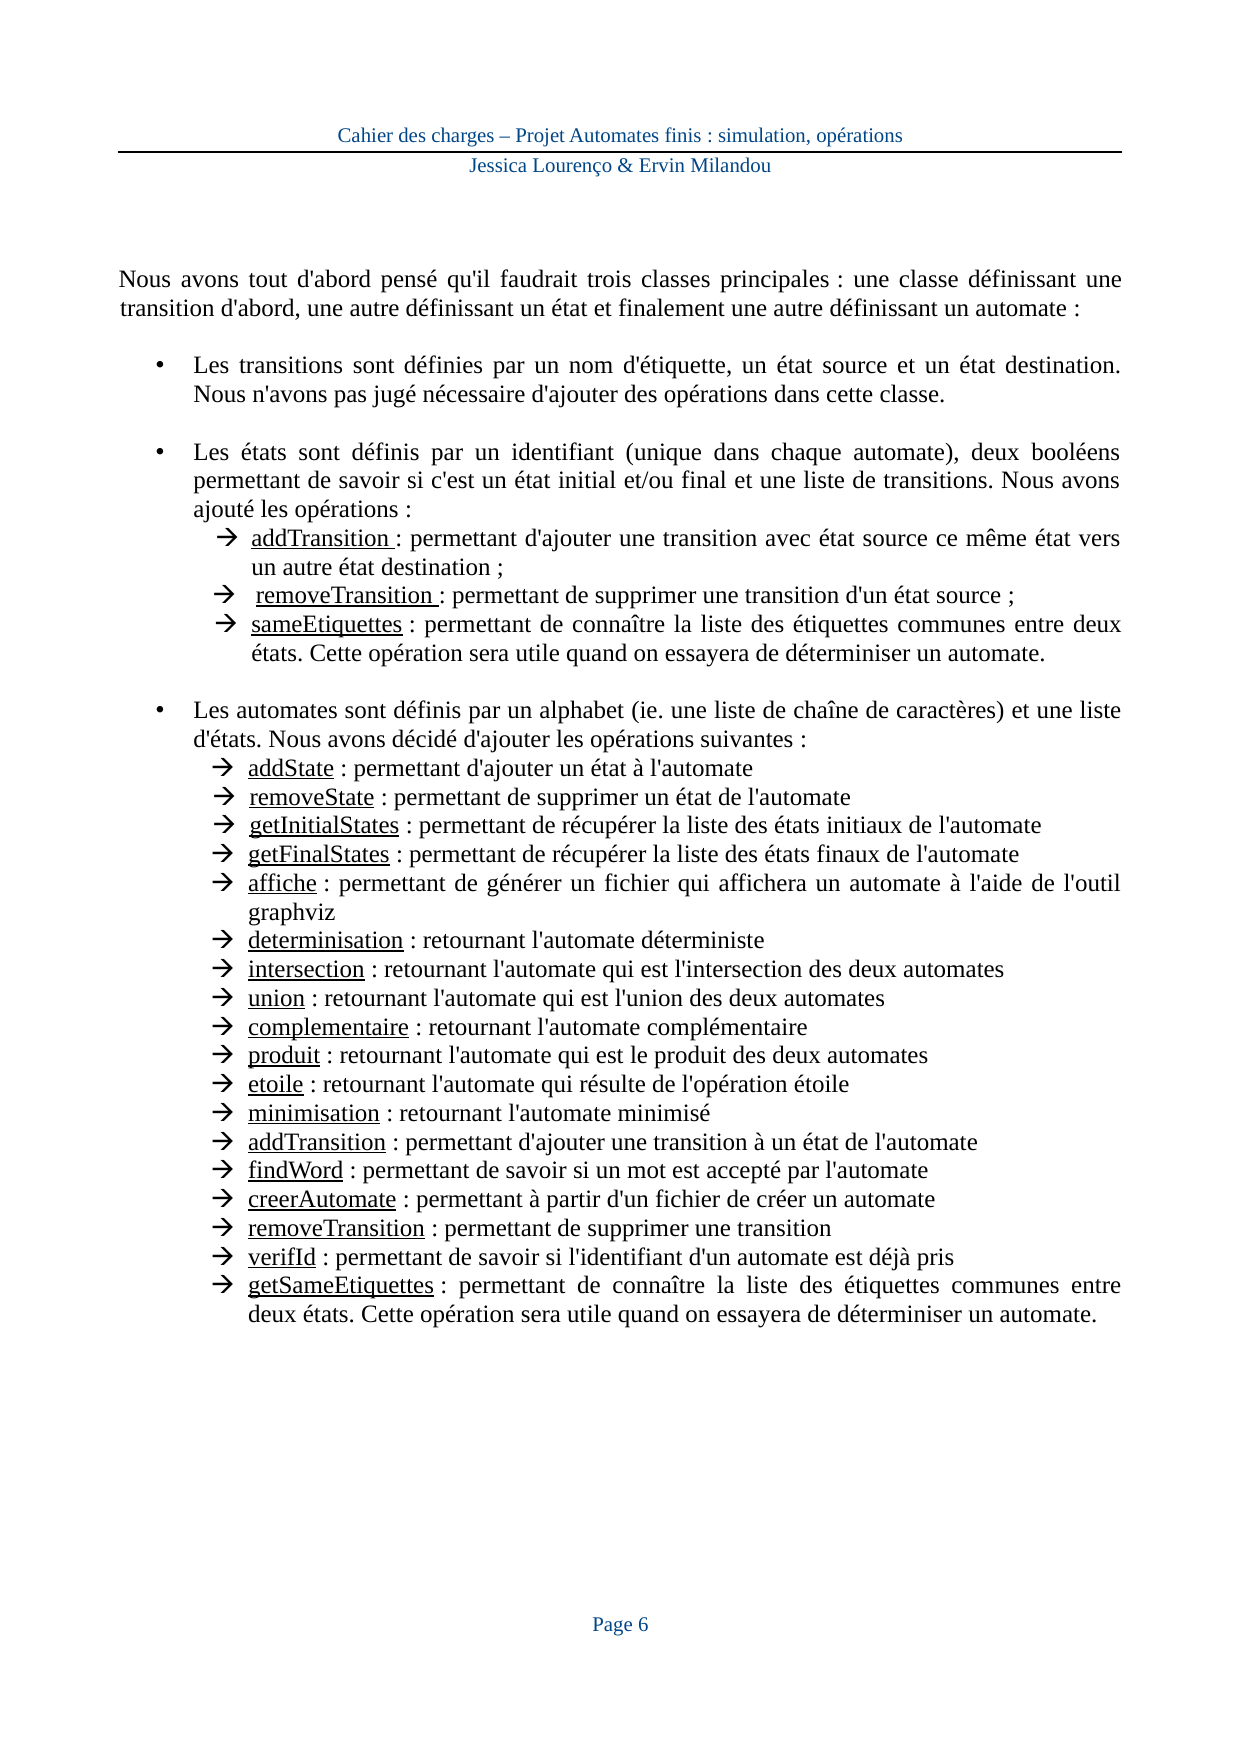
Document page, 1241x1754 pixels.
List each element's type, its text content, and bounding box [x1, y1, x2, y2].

list findWord : permettant de savoir si un mot est accepté par l'automate [210, 1155, 1122, 1184]
list etoile : retournant l'automate qui résulte de l'opération étoile [210, 1069, 1122, 1098]
list addState : permettant d'ajouter un état à l'automate [210, 753, 1122, 782]
list complementaire : retournant l'automate complémentaire [210, 1012, 1122, 1040]
list getInitialStates : permettant de récupérer la liste des états initiaux de l'automate [212, 810, 1122, 839]
text Nous avons tout d'abord pensé qu'il faudrait trois classes principales : une classe définissant une transition d'abord, une autre définissant un état et finalement une autre définissant un automate : [118, 264, 1122, 322]
list addTransition : permettant d'ajouter une transition à un état de l'automate [210, 1127, 1122, 1155]
list Les transitions sont définies par un nom d'étiquette, un état source et un état destination. Nous n'avons pas jugé nécessaire d'ajouter des opérations dans cette classe. [156, 350, 1122, 408]
list sameEtiquettes : permettant de connaître la liste des étiquettes communes entre deux états. Cette opération sera utile quand on essayera de déterminiser un automate. [213, 609, 1122, 667]
list intersection : retournant l'automate qui est l'intersection des deux automates [210, 954, 1122, 983]
list verifId : permettant de savoir si l'identifiant d'un automate est déjà pris [210, 1242, 1122, 1270]
list determinisation : retournant l'automate déterministe [210, 925, 1122, 954]
list Les automates sont définis par un alphabet (ie. une liste de chaîne de caractères) et une liste d'états. Nous avons décidé d'ajouter les opérations suivantes : [156, 695, 1122, 753]
list creerAutomate : permettant à partir d'un fichier de créer un automate [210, 1184, 1122, 1213]
list minimisation : retournant l'automate minimisé [210, 1098, 1122, 1127]
list addTransition : permettant d'ajouter une transition avec état source ce même état vers un autre état destination ; [215, 523, 1122, 580]
list removeTransition : permettant de supprimer une transition [210, 1213, 1122, 1242]
list removeTransition : permettant de supprimer une transition d'un état source ; [212, 580, 1122, 609]
list removeState : permettant de supprimer un état de l'automate [212, 782, 1122, 810]
list affiche : permettant de générer un fichier qui affichera un automate à l'aide de l'outil graphviz [210, 868, 1122, 925]
list getSameEtiquettes : permettant de connaître la liste des étiquettes communes entre deux états. Cette opération sera utile quand on essayera de déterminiser un automate. [210, 1270, 1122, 1328]
list union : retournant l'automate qui est l'union des deux automates [210, 983, 1122, 1012]
list getFinalStates : permettant de récupérer la liste des états finaux de l'automate [210, 839, 1122, 868]
list Les états sont définis par un identifiant (unique dans chaque automate), deux booléens permettant de savoir si c'est un état initial et/ou final et une liste de transitions. Nous avons ajouté les opérations : [156, 437, 1122, 523]
list produit : retournant l'automate qui est le produit des deux automates [210, 1040, 1122, 1069]
